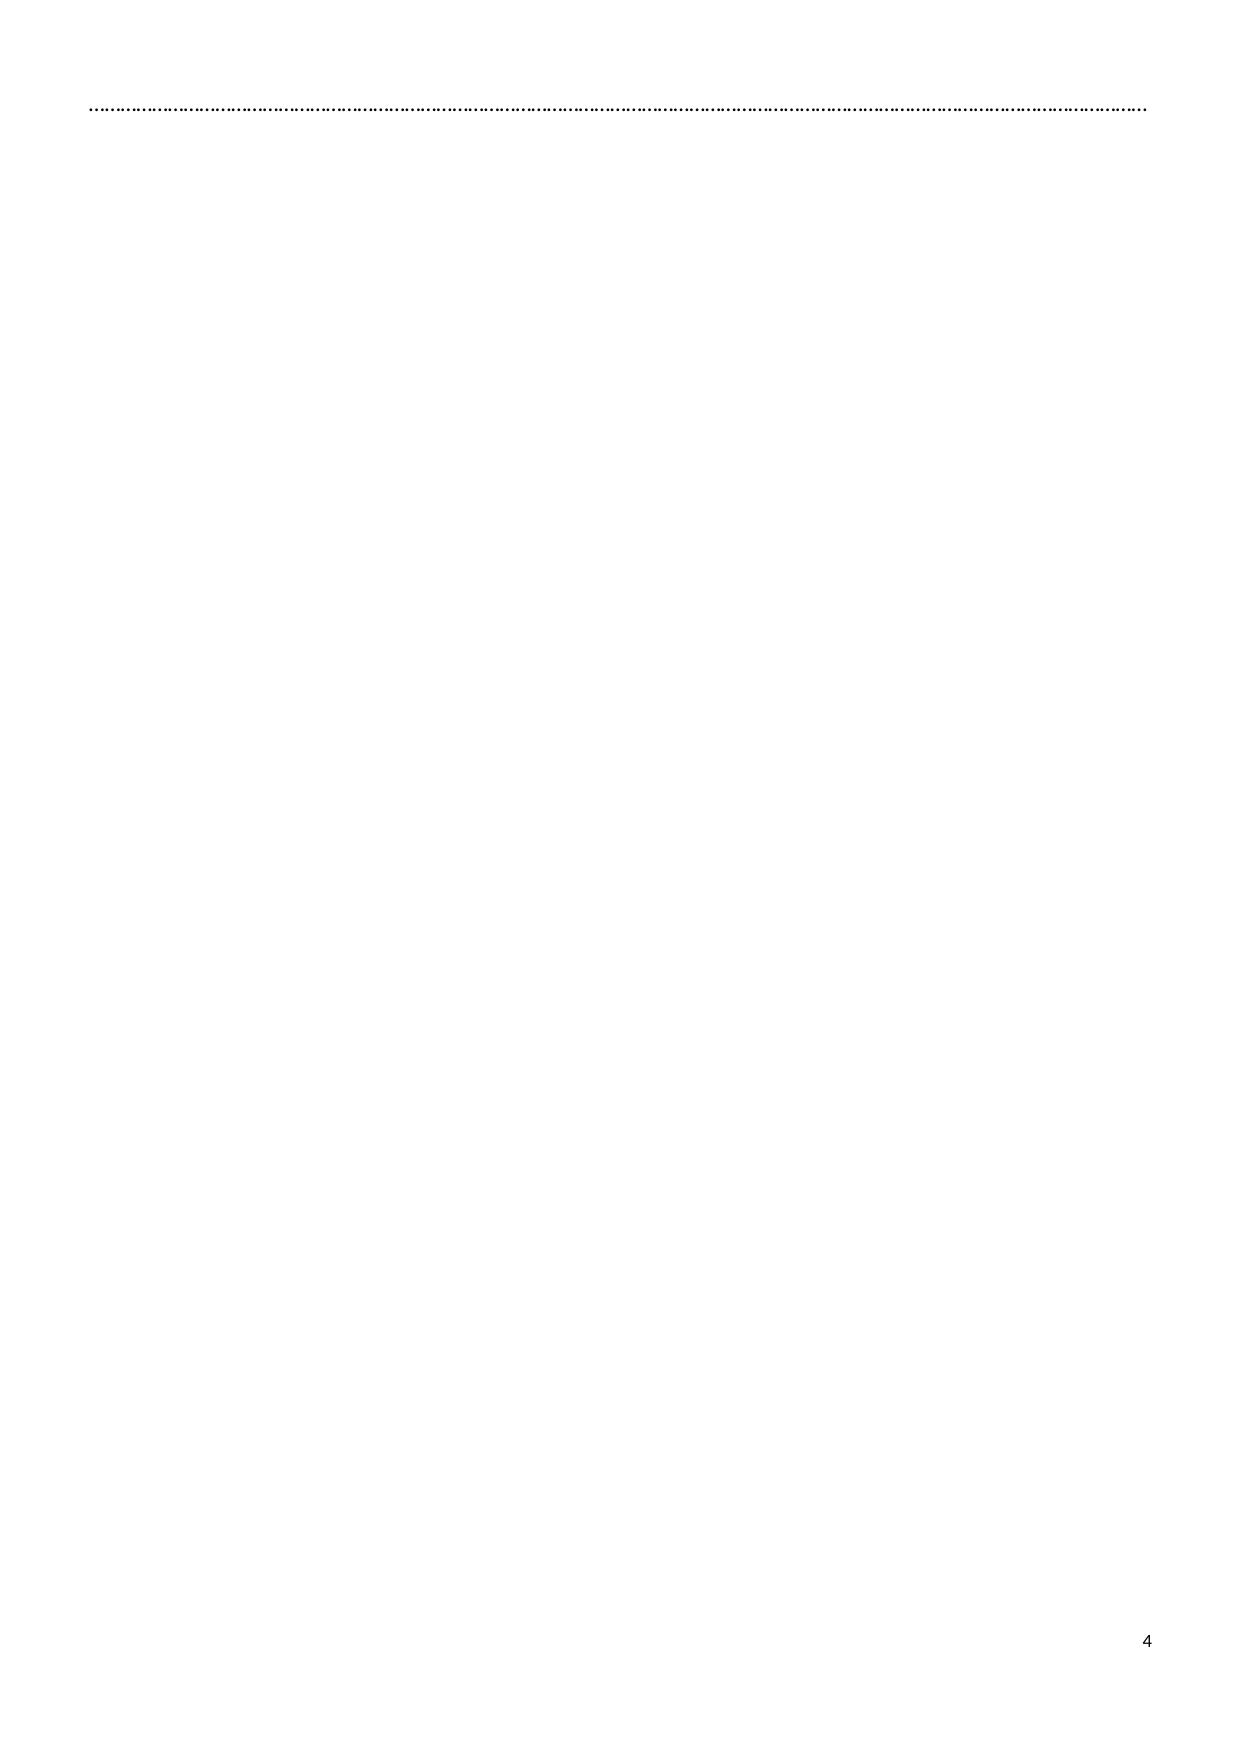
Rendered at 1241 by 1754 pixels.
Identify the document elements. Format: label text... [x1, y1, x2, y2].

text ………………………………………………………………………………………………………………………………………………………………………………… [89, 89, 1152, 117]
